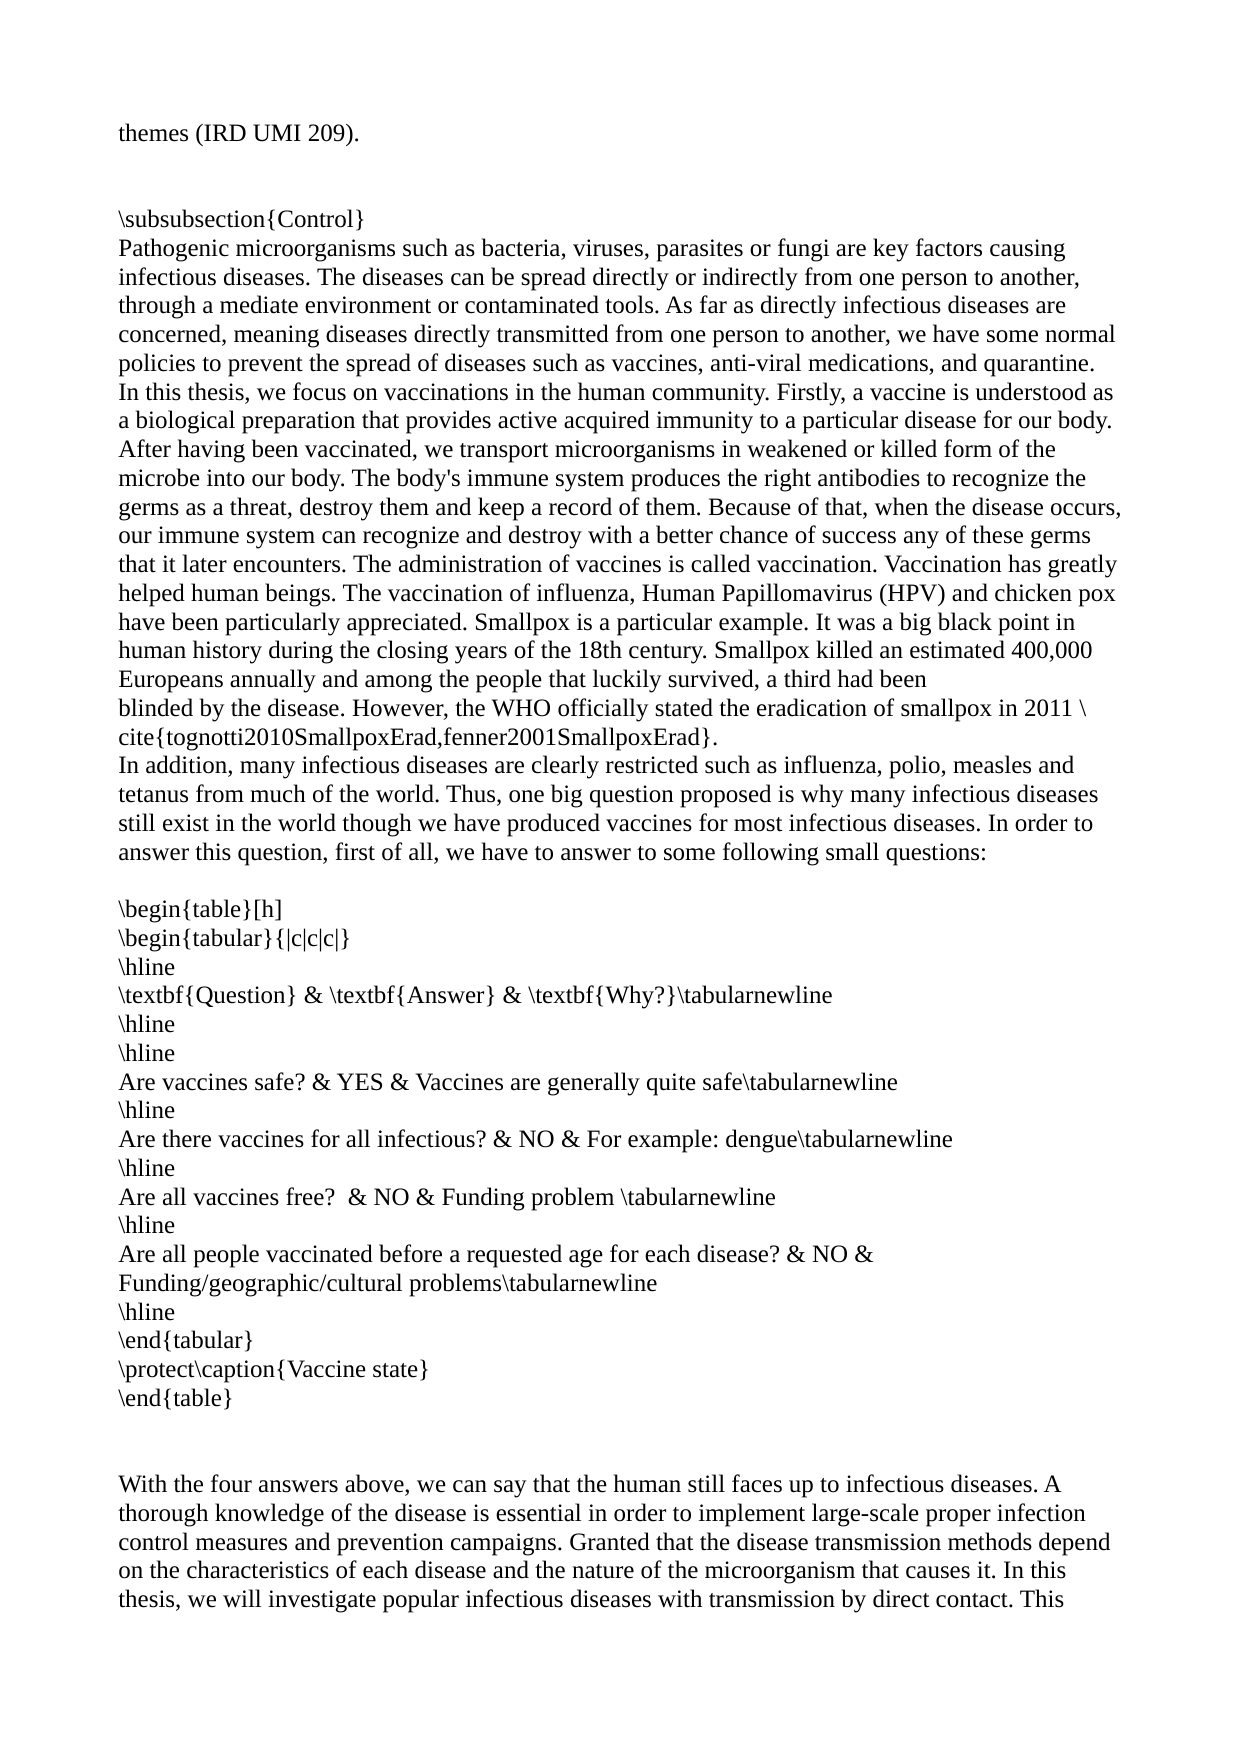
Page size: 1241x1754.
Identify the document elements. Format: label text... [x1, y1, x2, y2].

text \hline [118, 1009, 1122, 1038]
text Are all vaccines free? & NO & Funding problem \tabularnewline [118, 1182, 1122, 1211]
text In this thesis, we focus on vaccinations in the human community. Firstly, a vaccine is understood as a biological preparation that provides active acquired immunity to a particular disease for our body. After having been vaccinated, we transport microorganisms in weakened or killed form of the microbe into our body. The body's immune system produces the right antibodies to recognize the germs as a threat, destroy them and keep a record of them. Because of that, when the disease occurs, our immune system can recognize and destroy with a better chance of success any of these germs that it later encounters. The administration of vaccines is called vaccination. Vaccination has greatly helped human beings. The vaccination of influenza, Human Papillomavirus (HPV) and chicken pox have been particularly appreciated. Smallpox is a particular example. It was a big black point in human history during the closing years of the 18th century. Smallpox killed an estimated 400,000 Europeans annually and among the people that luckily survived, a third had been [118, 377, 1122, 693]
text With the four answers above, we can say that the human still faces up to infectious diseases. A thorough knowledge of the disease is essential in order to implement large-scale proper infection control measures and prevention campaigns. Granted that the disease transmission methods depend on the characteristics of each disease and the nature of the microorganism that causes it. In this thesis, we will investigate popular infectious diseases with transmission by direct contact. This [118, 1469, 1122, 1613]
text \begin{tabular}{|c|c|c|} [118, 923, 1122, 952]
text Are vaccines safe? & YES & Vaccines are generally quite safe\tabularnewline [118, 1067, 1122, 1096]
text In addition, many infectious diseases are clearly restricted such as influenza, polio, measles and tetanus from much of the world. Thus, one big question proposed is why many infectious diseases still exist in the world though we have produced vaccines for most infectious diseases. In order to answer this question, first of all, we have to answer to some following small questions: [118, 751, 1122, 866]
text \protect\caption{Vaccine state} [118, 1354, 1122, 1383]
text \hline [118, 1096, 1122, 1124]
text \hline [118, 1211, 1122, 1239]
text \subsubsection{Control} [118, 204, 1122, 233]
text Pathogenic microorganisms such as bacteria, viruses, parasites or fungi are key factors causing infectious diseases. The diseases can be spread directly or indirectly from one person to another, through a mediate environment or contaminated tools. As far as directly infectious diseases are concerned, meaning diseases directly transmitted from one person to another, we have some normal policies to prevent the spread of diseases such as vaccines, anti-viral medications, and quarantine. [118, 233, 1122, 377]
text \hline [118, 1297, 1122, 1326]
text themes (IRD UMI 209). [118, 118, 1122, 147]
text \end{table} [118, 1383, 1122, 1412]
text \end{tabular} [118, 1326, 1122, 1354]
text blinded by the disease. However, the WHO officially stated the eradication of smallpox in 2011 \cite{tognotti2010SmallpoxErad,fenner2001SmallpoxErad}. [118, 693, 1122, 751]
text \textbf{Question} & \textbf{Answer} & \textbf{Why?}\tabularnewline [118, 981, 1122, 1009]
text Are all people vaccinated before a requested age for each disease? & NO & Funding/geographic/cultural problems\tabularnewline [118, 1239, 1122, 1297]
text \hline [118, 1153, 1122, 1182]
text \hline [118, 952, 1122, 981]
text \begin{table}[h] [118, 894, 1122, 923]
text Are there vaccines for all infectious? & NO & For example: dengue\tabularnewline [118, 1124, 1122, 1153]
text \hline [118, 1038, 1122, 1067]
